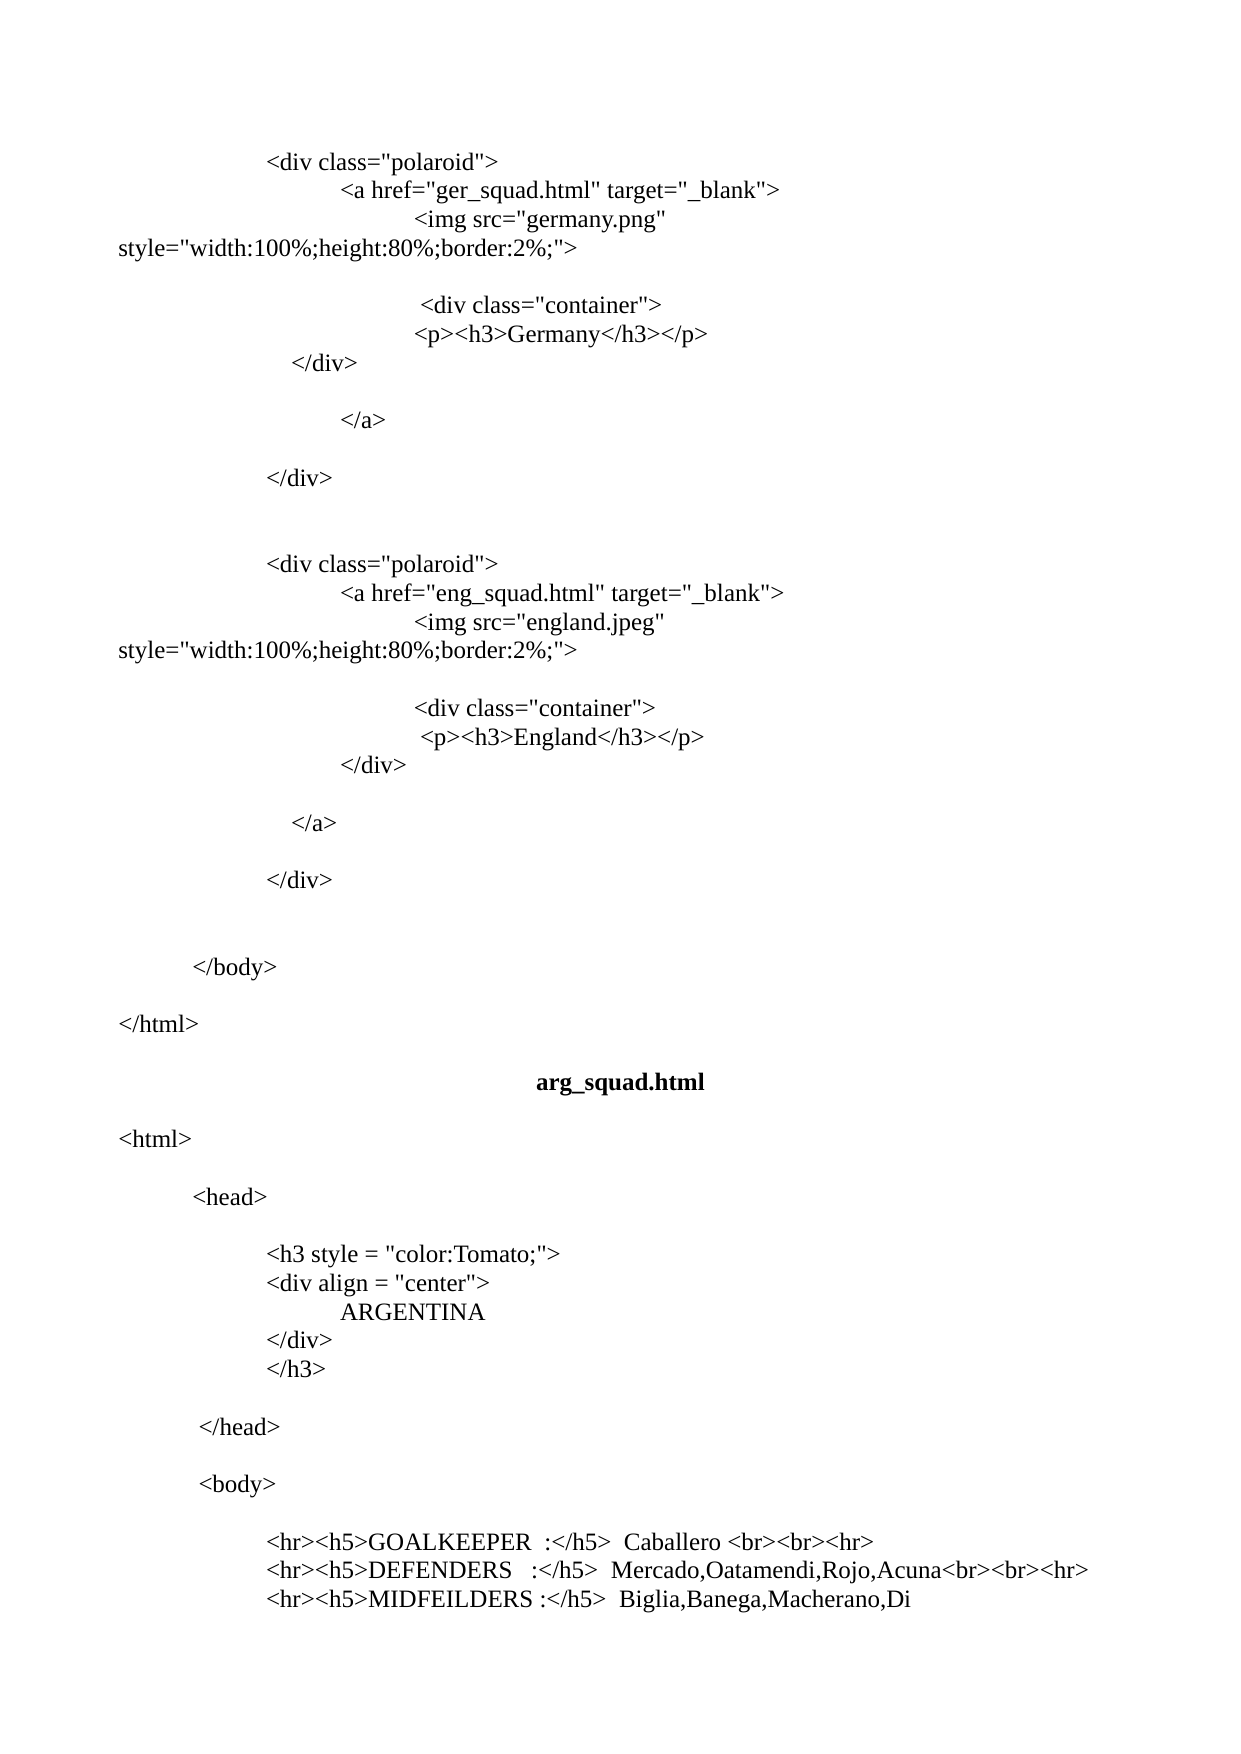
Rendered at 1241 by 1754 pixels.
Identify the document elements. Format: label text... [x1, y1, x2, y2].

text <div align = "center"> [118, 1268, 1122, 1297]
text <div class="container"> [118, 291, 1122, 319]
text </html> [118, 1009, 1122, 1038]
text <div class="container"> [118, 693, 1122, 722]
text <p><h3>Germany</h3></p> [118, 319, 1122, 348]
text <a href="eng_squad.html" target="_blank"> [118, 578, 1122, 607]
text <a href="ger_squad.html" target="_blank"> [118, 176, 1122, 204]
text <head> [118, 1182, 1122, 1211]
text <hr><h5>MIDFEILDERS :</h5> Biglia,Banega,Macherano,Di [118, 1584, 1122, 1613]
text <p><h3>England</h3></p> [118, 722, 1122, 751]
text </div> [118, 751, 1122, 779]
text </a> [118, 406, 1122, 434]
text </h3> [118, 1354, 1122, 1383]
text </div> [118, 1326, 1122, 1354]
text </a> [118, 808, 1122, 837]
text ARGENTINA [118, 1297, 1122, 1326]
text </body> [118, 952, 1122, 981]
text </div> [118, 463, 1122, 492]
text <img src="germany.png" style="width:100%;height:80%;border:2%;"> [118, 204, 1122, 262]
text </div> [118, 866, 1122, 894]
text <img src="england.jpeg" style="width:100%;height:80%;border:2%;"> [118, 607, 1122, 664]
text <html> [118, 1124, 1122, 1153]
text </head> [118, 1412, 1122, 1441]
text <hr><h5>GOALKEEPER :</h5> Caballero <br><br><hr> [118, 1527, 1122, 1556]
text arg_squad.html [118, 1067, 1122, 1096]
text <hr><h5>DEFENDERS :</h5> Mercado,Oatamendi,Rojo,Acuna<br><br><hr> [118, 1556, 1122, 1584]
text <h3 style = "color:Tomato;"> [118, 1239, 1122, 1268]
text <body> [118, 1469, 1122, 1498]
text <div class="polaroid"> [118, 147, 1122, 176]
text </div> [118, 348, 1122, 377]
text <div class="polaroid"> [118, 549, 1122, 578]
